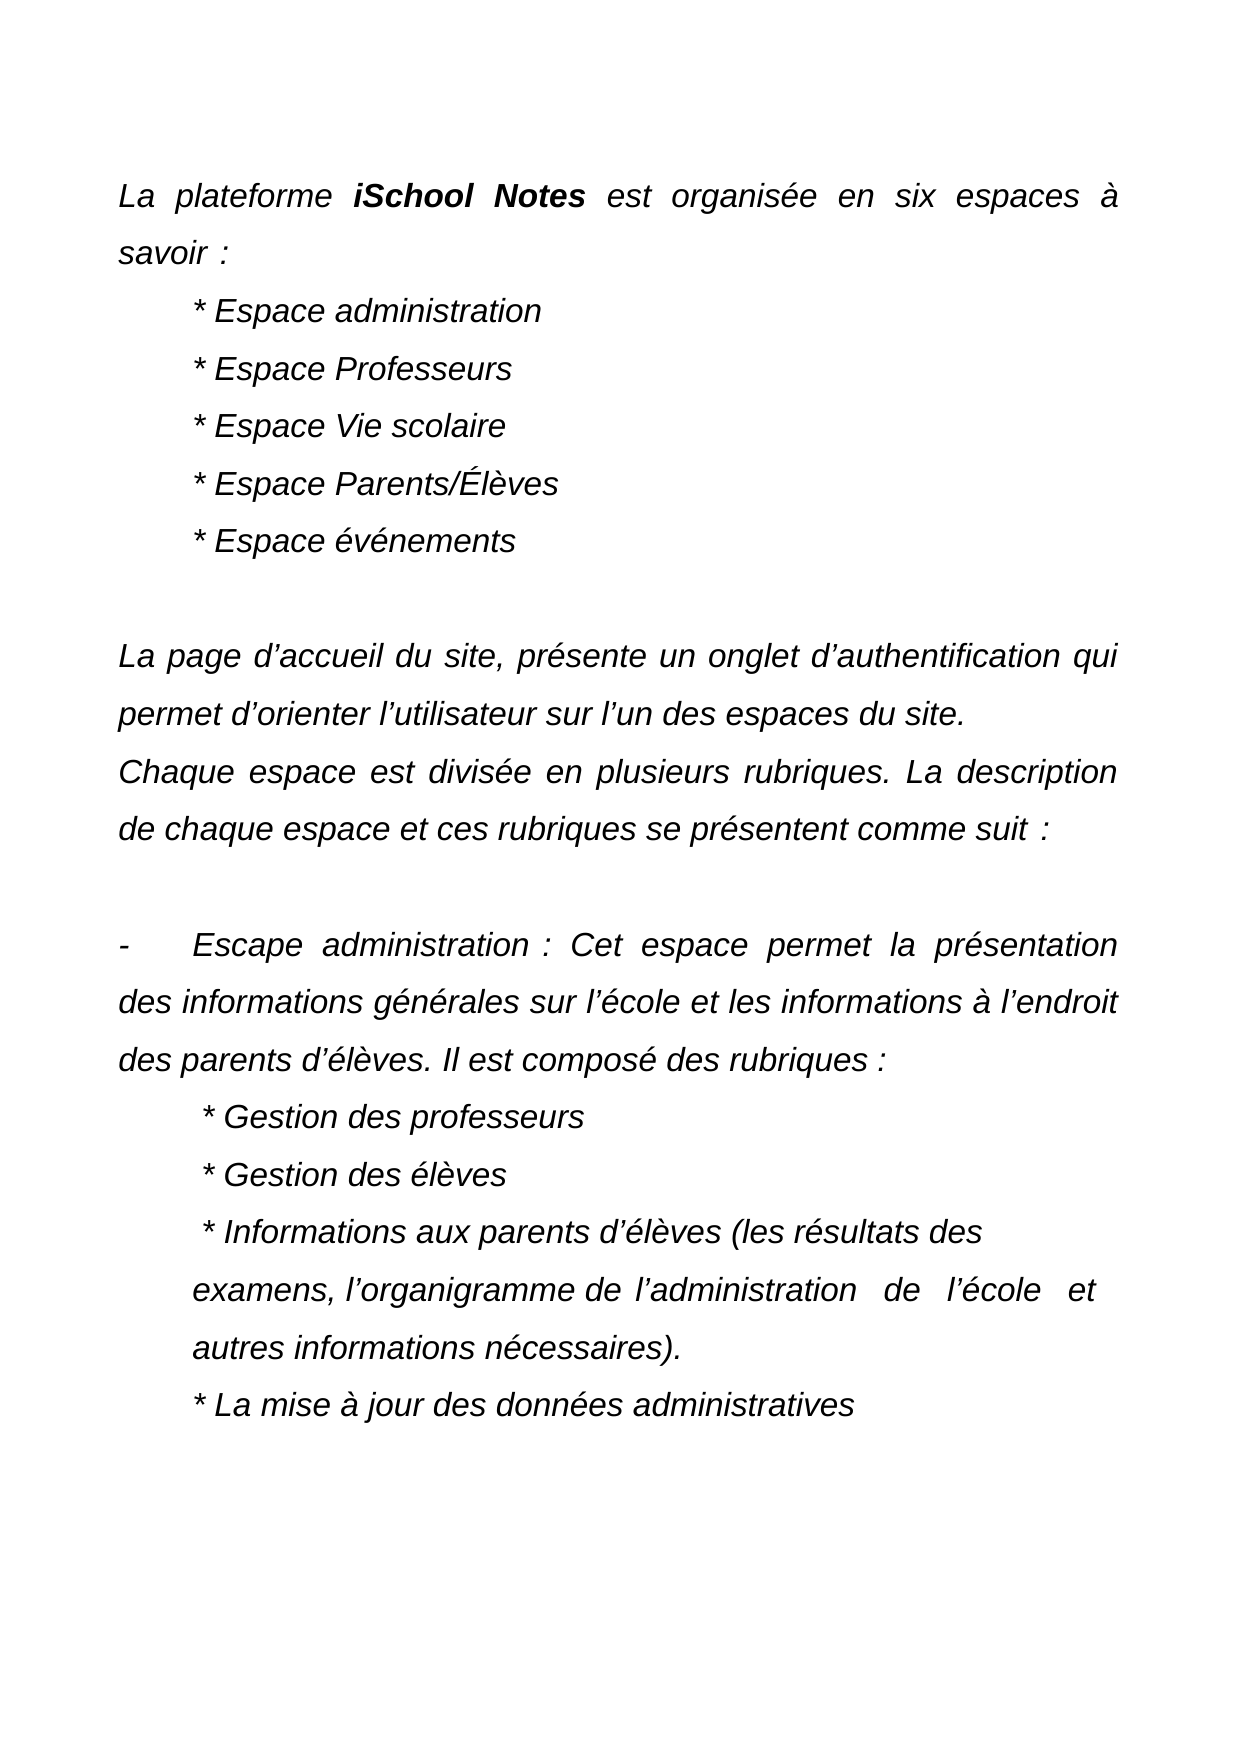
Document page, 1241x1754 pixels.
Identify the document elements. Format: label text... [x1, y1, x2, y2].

text La plateforme iSchool Notes est organisée en six espaces à savoir : [118, 176, 1122, 272]
text * Informations aux parents d’élèves (les résultats des examens, l’organigramme de l’administration de l’école et autres informations nécessaires). [118, 1213, 1122, 1366]
text * Espace événements [118, 521, 1122, 560]
text * Espace Professeurs [118, 348, 1122, 387]
text Chaque espace est divisée en plusieurs rubriques. La description de chaque espace et ces rubriques se présentent comme suit : [118, 752, 1122, 848]
text * Gestion des élèves [118, 1155, 1122, 1193]
text * Espace administration [118, 291, 1122, 329]
text * Espace Vie scolaire [118, 406, 1122, 444]
text * Espace Parents/Élèves [118, 464, 1122, 502]
text - Escape administration : Cet espace permet la présentation des informations générales sur l’école et les informations à l’endroit des parents d’élèves. Il est composé des rubriques : [118, 924, 1122, 1078]
text La page d’accueil du site, présente un onglet d’authentification qui permet d’orienter l’utilisateur sur l’un des espaces du site. [118, 637, 1122, 733]
text * Gestion des professeurs [118, 1097, 1122, 1136]
text * La mise à jour des données administratives [118, 1385, 1122, 1424]
